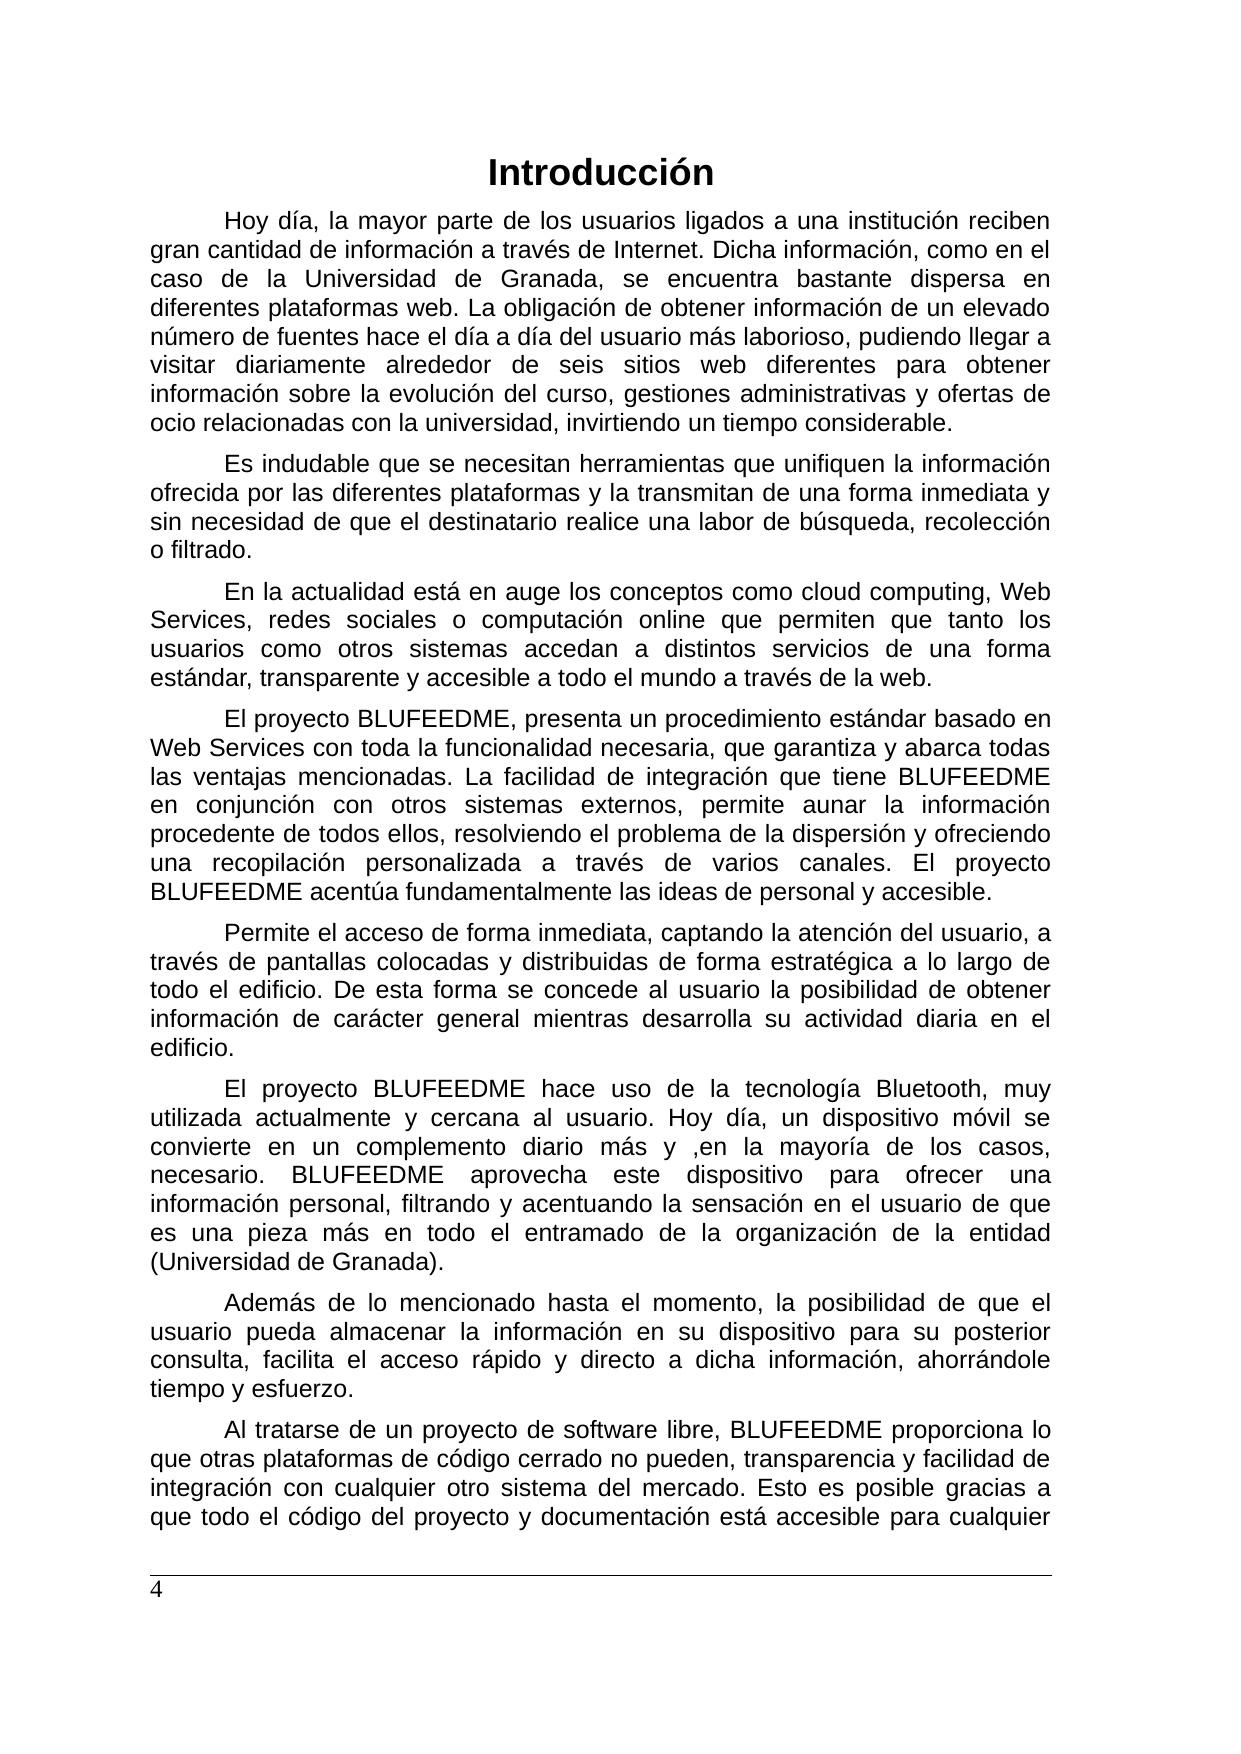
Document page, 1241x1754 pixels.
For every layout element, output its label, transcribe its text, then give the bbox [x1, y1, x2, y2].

text Además de lo mencionado hasta el momento, la posibilidad de que el usuario pueda almacenar la información en su dispositivo para su posterior consulta, facilita el acceso rápido y directo a dicha información, ahorrándole tiempo y esfuerzo. [150, 1288, 1052, 1403]
text Hoy día, la mayor parte de los usuarios ligados a una institución reciben gran cantidad de información a través de Internet. Dicha información, como en el caso de la Universidad de Granada, se encuentra bastante dispersa en diferentes plataformas web. La obligación de obtener información de un elevado número de fuentes hace el día a día del usuario más laborioso, pudiendo llegar a visitar diariamente alrededor de seis sitios web diferentes para obtener información sobre la evolución del curso, gestiones administrativas y ofertas de ocio relacionadas con la universidad, invirtiendo un tiempo considerable. [150, 206, 1052, 437]
text Introducción [150, 150, 1052, 193]
text Es indudable que se necesitan herramientas que unifiquen la información ofrecida por las diferentes plataformas y la transmitan de una forma inmediata y sin necesidad de que el destinatario realice una labor de búsqueda, recolección o filtrado. [150, 449, 1052, 564]
text El proyecto BLUFEEDME, presenta un procedimiento estándar basado en Web Services con toda la funcionalidad necesaria, que garantiza y abarca todas las ventajas mencionadas. La facilidad de integración que tiene BLUFEEDME en conjunción con otros sistemas externos, permite aunar la información procedente de todos ellos, resolviendo el problema de la dispersión y ofreciendo una recopilación personalizada a través de varios canales. El proyecto BLUFEEDME acentúa fundamentalmente las ideas de personal y accesible. [150, 704, 1052, 905]
text El proyecto BLUFEEDME hace uso de la tecnología Bluetooth, muy utilizada actualmente y cercana al usuario. Hoy día, un dispositivo móvil se convierte en un complemento diario más y ,en la mayoría de los casos, necesario. BLUFEEDME aprovecha este dispositivo para ofrecer una información personal, filtrando y acentuando la sensación en el usuario de que es una pieza más en todo el entramado de la organización de la entidad (Universidad de Granada). [150, 1074, 1052, 1275]
text Permite el acceso de forma inmediata, captando la atención del usuario, a través de pantallas colocadas y distribuidas de forma estratégica a lo largo de todo el edificio. De esta forma se concede al usuario la posibilidad de obtener información de carácter general mientras desarrolla su actividad diaria en el edificio. [150, 918, 1052, 1062]
text En la actualidad está en auge los conceptos como cloud computing, Web Services, redes sociales o computación online que permiten que tanto los usuarios como otros sistemas accedan a distintos servicios de una forma estándar, transparente y accesible a todo el mundo a través de la web. [150, 577, 1052, 692]
text Al tratarse de un proyecto de software libre, BLUFEEDME proporciona lo que otras plataformas de código cerrado no pueden, transparencia y facilidad de integración con cualquier otro sistema del mercado. Esto es posible gracias a que todo el código del proyecto y documentación está accesible para cualquier [150, 1415, 1052, 1530]
